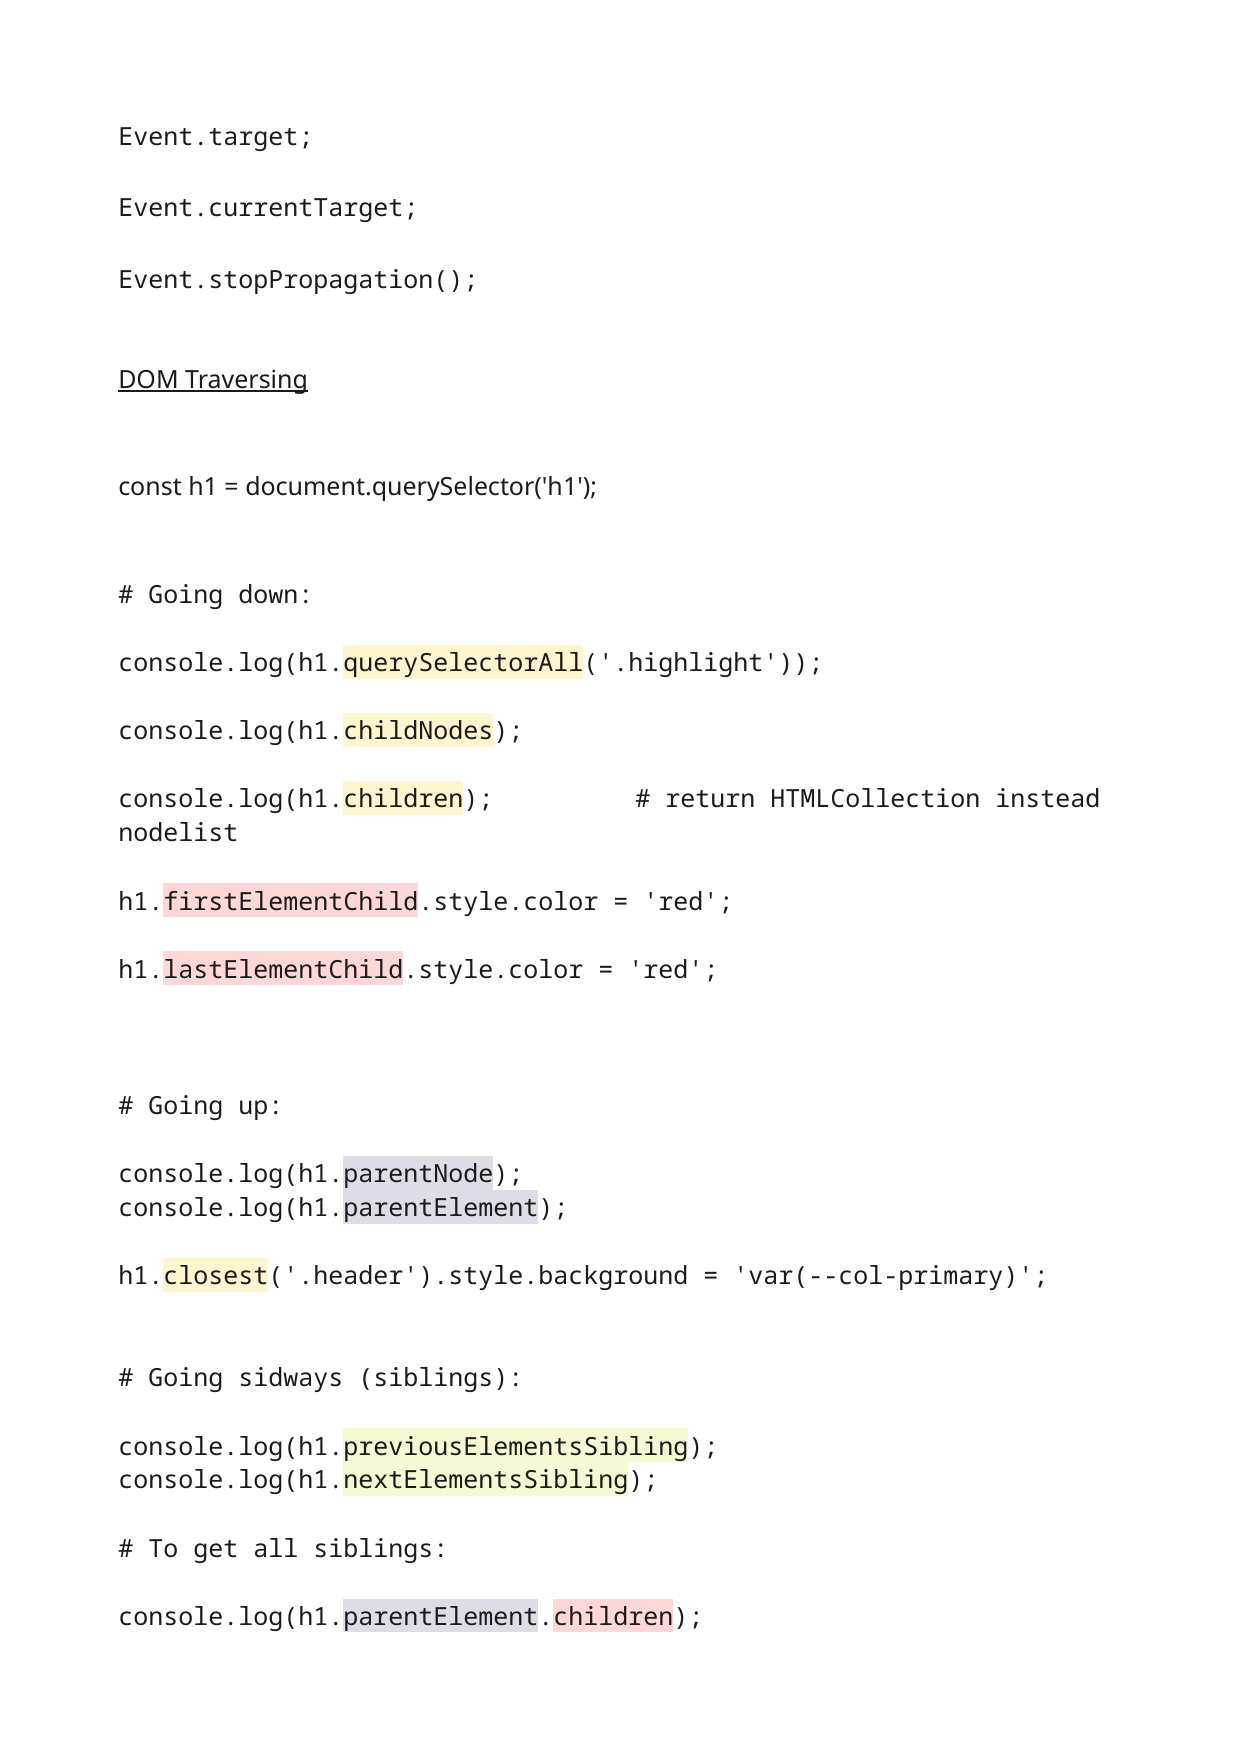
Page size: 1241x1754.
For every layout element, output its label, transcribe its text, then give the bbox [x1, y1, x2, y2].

text # Going up: [118, 1087, 1122, 1122]
text console.log(h1.parentElement); [118, 1190, 1122, 1224]
text console.log(h1.nextElementsSibling); [118, 1462, 1122, 1496]
text const h1 = document.querySelector('h1'); [118, 469, 1122, 503]
text console.log(h1.children); # return HTMLCollection instead nodelist [118, 781, 1122, 849]
text console.log(h1.querySelectorAll('.highlight')); [118, 645, 1122, 679]
text # Going sidways (siblings): [118, 1360, 1122, 1394]
text h1.closest('.header').style.background = 'var(--col-primary)'; [118, 1258, 1122, 1292]
text h1.firstElementChild.style.color = 'red'; [118, 883, 1122, 917]
text console.log(h1.parentElement.children); [118, 1598, 1122, 1632]
text h1.lastElementChild.style.color = 'red'; [118, 951, 1122, 985]
text # To get all siblings: [118, 1530, 1122, 1564]
text console.log(h1.previousElementsSibling); [118, 1428, 1122, 1462]
text console.log(h1.parentNode); [118, 1156, 1122, 1190]
text console.log(h1.childNodes); [118, 713, 1122, 747]
subtitle Event.target; [118, 118, 1122, 152]
text DOM Traversing [118, 362, 1122, 396]
subtitle Event.stopPropagation(); [118, 261, 1122, 295]
text # Going down: [118, 577, 1122, 611]
subtitle Event.currentTarget; [118, 190, 1122, 224]
